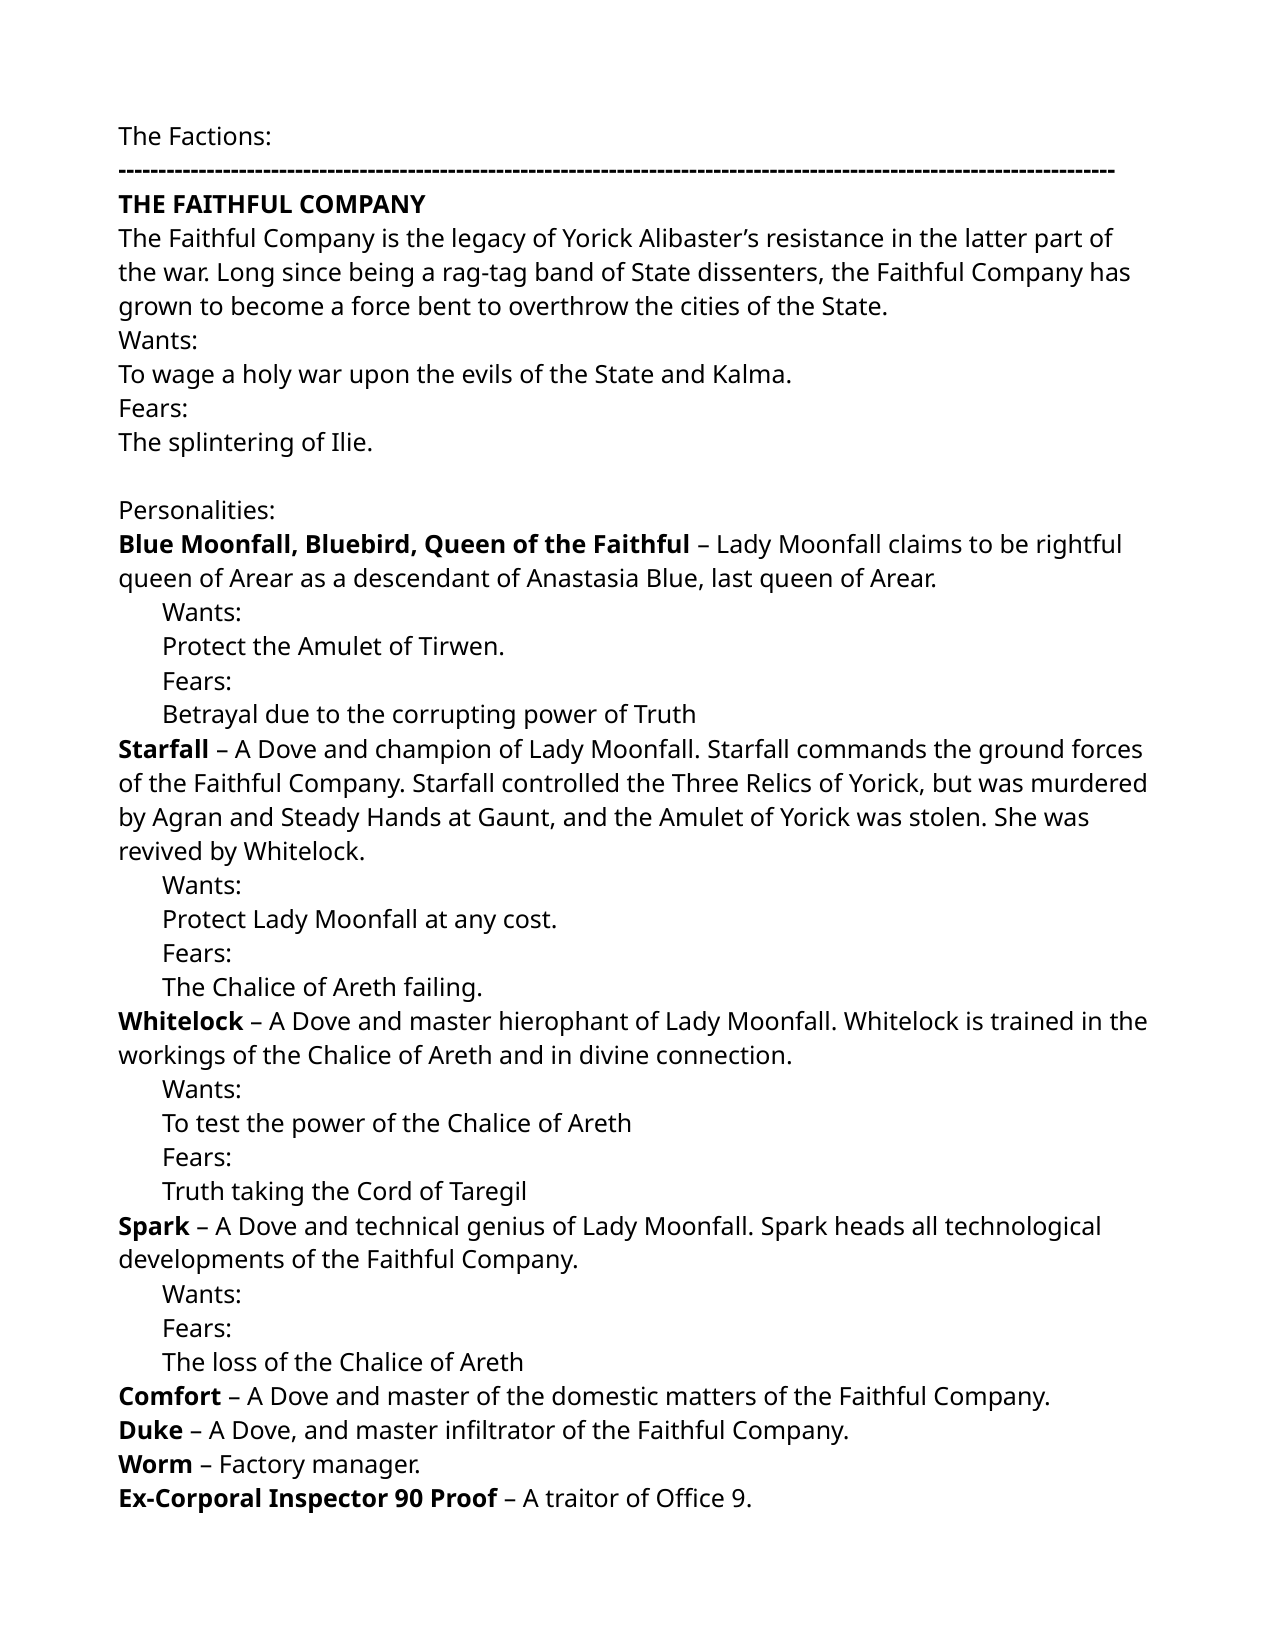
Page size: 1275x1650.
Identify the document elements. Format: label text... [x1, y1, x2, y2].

text Personalities: [118, 493, 1157, 527]
text Wants: [118, 867, 1157, 902]
text THE FAITHFUL COMPANY [118, 186, 1157, 220]
text Fears: [118, 936, 1157, 970]
text Truth taking the Cord of Taregil [118, 1174, 1157, 1208]
text Fears: [118, 1140, 1157, 1174]
text The Chalice of Areth failing. [118, 970, 1157, 1004]
text Fears: [118, 663, 1157, 697]
text Fears: [118, 391, 1157, 425]
text Fears: [118, 1310, 1157, 1344]
text Spark – A Dove and technical genius of Lady Moonfall. Spark heads all technological developments of the Faithful Company. [118, 1208, 1157, 1276]
text Wants: [118, 1072, 1157, 1106]
text Ex-Corporal Inspector 90 Proof – A traitor of Office 9. [118, 1481, 1157, 1515]
text ---------------------------------------------------------------------------------------------------------------------------- [118, 152, 1157, 186]
text Duke – A Dove, and master infiltrator of the Faithful Company. [118, 1412, 1157, 1447]
text Wants: [118, 595, 1157, 629]
text Protect the Amulet of Tirwen. [118, 629, 1157, 663]
text Comfort – A Dove and master of the domestic matters of the Faithful Company. [118, 1378, 1157, 1412]
text The splintering of Ilie. [118, 425, 1157, 459]
text Starfall – A Dove and champion of Lady Moonfall. Starfall commands the ground forces of the Faithful Company. Starfall controlled the Three Relics of Yorick, but was murdered by Agran and Steady Hands at Gaunt, and the Amulet of Yorick was stolen. She was revived by Whitelock. [118, 731, 1157, 867]
text The loss of the Chalice of Areth [118, 1344, 1157, 1378]
text To test the power of the Chalice of Areth [118, 1106, 1157, 1140]
text To wage a holy war upon the evils of the State and Kalma. [118, 357, 1157, 391]
text The Faithful Company is the legacy of Yorick Alibaster’s resistance in the latter part of the war. Long since being a rag-tag band of State dissenters, the Faithful Company has grown to become a force bent to overthrow the cities of the State. [118, 220, 1157, 322]
text Blue Moonfall, Bluebird, Queen of the Faithful – Lady Moonfall claims to be rightful queen of Arear as a descendant of Anastasia Blue, last queen of Arear. [118, 527, 1157, 595]
text Wants: [118, 322, 1157, 357]
text Whitelock – A Dove and master hierophant of Lady Moonfall. Whitelock is trained in the workings of the Chalice of Areth and in divine connection. [118, 1004, 1157, 1072]
text Wants: [118, 1276, 1157, 1310]
text Worm – Factory manager. [118, 1447, 1157, 1481]
text The Factions: [118, 118, 1157, 152]
text Betrayal due to the corrupting power of Truth [118, 697, 1157, 731]
text Protect Lady Moonfall at any cost. [118, 902, 1157, 936]
